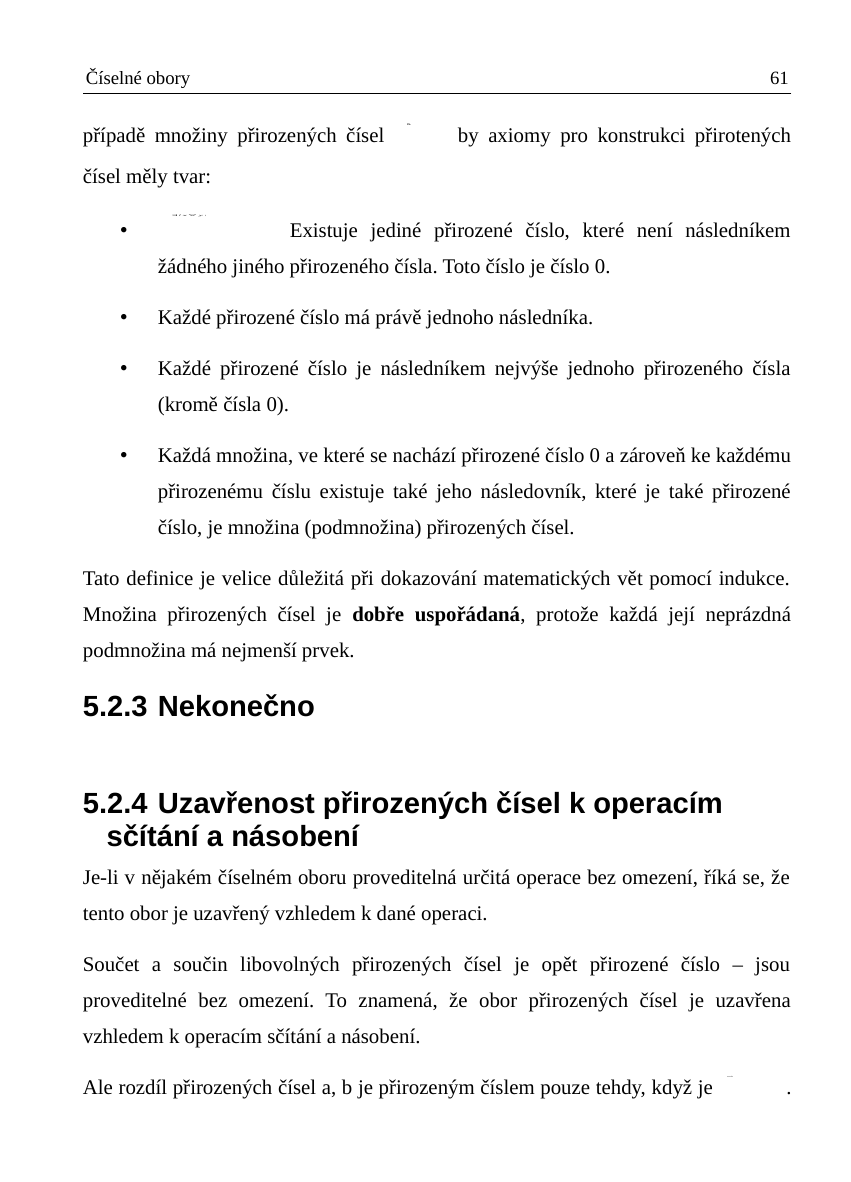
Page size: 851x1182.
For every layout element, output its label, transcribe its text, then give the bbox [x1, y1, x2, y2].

text Ale rozdíl přirozených čísel a, b je přirozeným číslem pouze tehdy, když je. Podíl přirozených čísel a, b je přirozeným číslem, právě když a je násobkem čísla b v oboru přirozených čísel. [83, 1075, 791, 1099]
text Je-li v nějakém číselném oboru proveditelná určitá operace bez omezení, říká se, že tento obor je uzavřený vzhledem k dané operaci. [83, 865, 791, 925]
subtitle Nekonečno [83, 689, 791, 722]
list Každá množina, ve které se nachází přirozené číslo 0 a zároveň ke každému přirozenému číslu existuje také jeho následovník, které je také přirozené číslo, je množina (podmnožina) přirozených čísel. [120, 443, 791, 539]
list Každé přirozené číslo je následníkem nejvýše jednoho přirozeného čísla (kromě čísla 0). [120, 356, 791, 416]
list Každé přirozené číslo má právě jednoho následníka. [120, 305, 791, 329]
text Tato definice je velice důležitá při dokazování matematických vět pomocí indukce. Množina přirozených čísel je dobře uspořádaná, protože každá její neprázdná podmnožina má nejmenší prvek. [83, 566, 791, 662]
text Tato konstrukce množiny přirozených čísel je platná pouze pro množinu . V případě množiny přirozených čísel by axiomy pro konstrukci přirotených čísel měly tvar: [83, 123, 791, 188]
subtitle Uzavřenost přirozených čísel k operacím sčítání a násobení [83, 786, 791, 853]
text Součet a součin libovolných přirozených čísel je opět přirozené číslo – jsou proveditelné bez omezení. To znamená, že obor přirozených čísel je uzavřena vzhledem k operacím sčítání a násobení. [83, 952, 791, 1048]
list Existuje jediné přirozené číslo, které není následníkem žádného jiného přirozeného čísla. Toto číslo je číslo 0. [120, 215, 791, 278]
